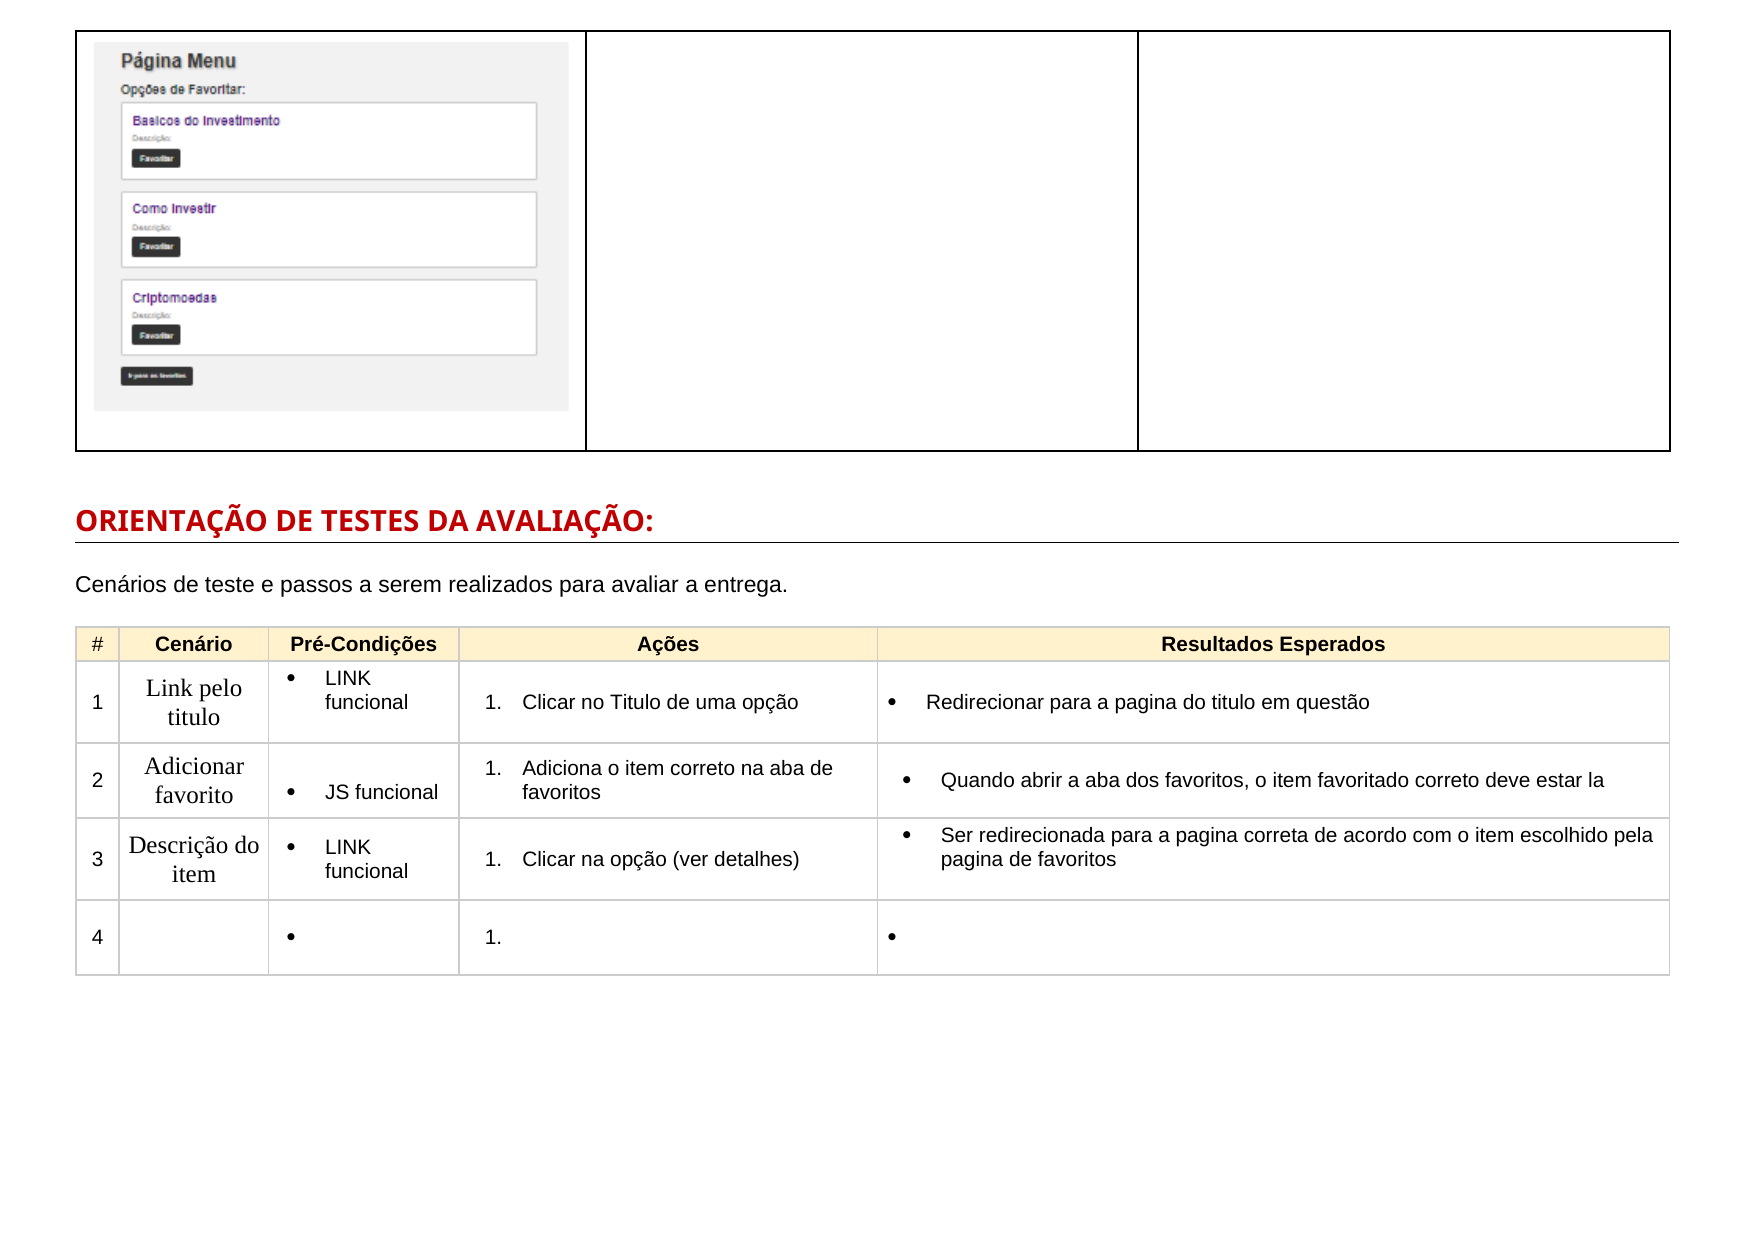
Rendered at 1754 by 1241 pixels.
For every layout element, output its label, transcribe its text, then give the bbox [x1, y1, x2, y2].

table_cell [460, 901, 877, 974]
table_header Ações [460, 628, 877, 660]
table_header # [77, 628, 118, 660]
table_cell Quando abrir a aba dos favoritos, o item favoritado correto deve estar la [878, 744, 1669, 817]
table_cell Adicionar favorito [120, 744, 268, 817]
table_cell LINK funcional [269, 662, 458, 742]
table_header Cenário [120, 628, 268, 660]
table_cell 4 [77, 901, 118, 974]
table_cell Redirecionar para a pagina do titulo em questão [878, 662, 1669, 742]
table_cell Link pelo titulo [120, 662, 268, 742]
table_header Resultados Esperados [878, 628, 1669, 660]
table_cell 1 [77, 662, 118, 742]
table_header [1139, 32, 1669, 450]
table_cell [120, 901, 268, 974]
table_header [77, 32, 585, 450]
table_cell LINK funcional [269, 819, 458, 899]
table_header [587, 32, 1137, 450]
table_cell Clicar na opção (ver detalhes) [460, 819, 877, 899]
table_header Pré-Condições [269, 628, 458, 660]
table_cell 2 [77, 744, 118, 817]
subtitle ORIENTAÇÃO DE TESTES DA AVALIAÇÃO: [75, 500, 1679, 542]
table_cell [269, 901, 458, 974]
table_cell 3 [77, 819, 118, 899]
table_cell Adiciona o item correto na aba de favoritos [460, 744, 877, 817]
table_cell Descrição do item [120, 819, 268, 899]
table_cell Ser redirecionada para a pagina correta de acordo com o item escolhido pela pagina de favoritos [878, 819, 1669, 899]
text Cenários de teste e passos a serem realizados para avaliar a entrega. [75, 571, 1679, 597]
picture [93, 42, 569, 411]
table_cell Clicar no Titulo de uma opção [460, 662, 877, 742]
table_cell [878, 901, 1669, 974]
table_cell JS funcional [269, 744, 458, 817]
